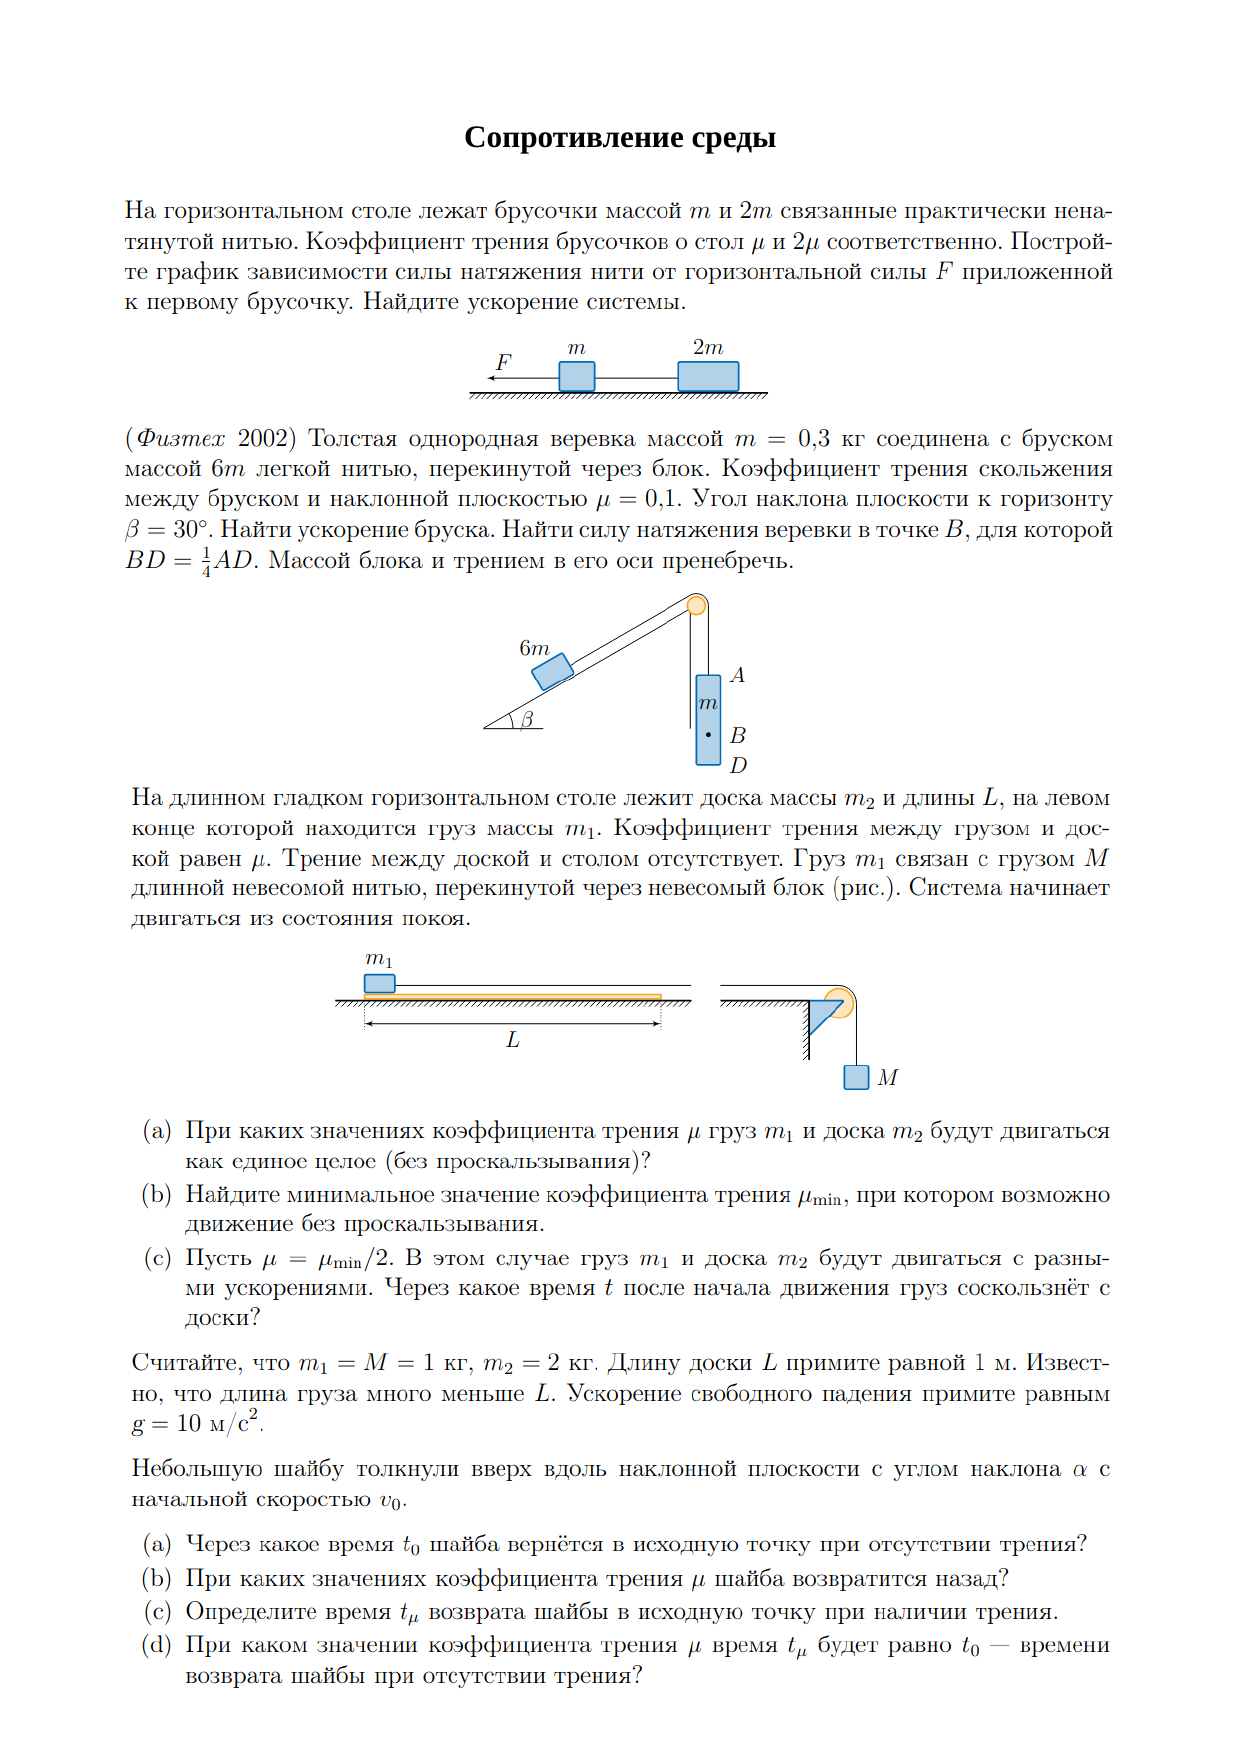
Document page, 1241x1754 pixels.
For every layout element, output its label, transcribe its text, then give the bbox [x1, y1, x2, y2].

picture [118, 190, 1123, 1689]
text Сопротивление среды [118, 118, 1122, 154]
